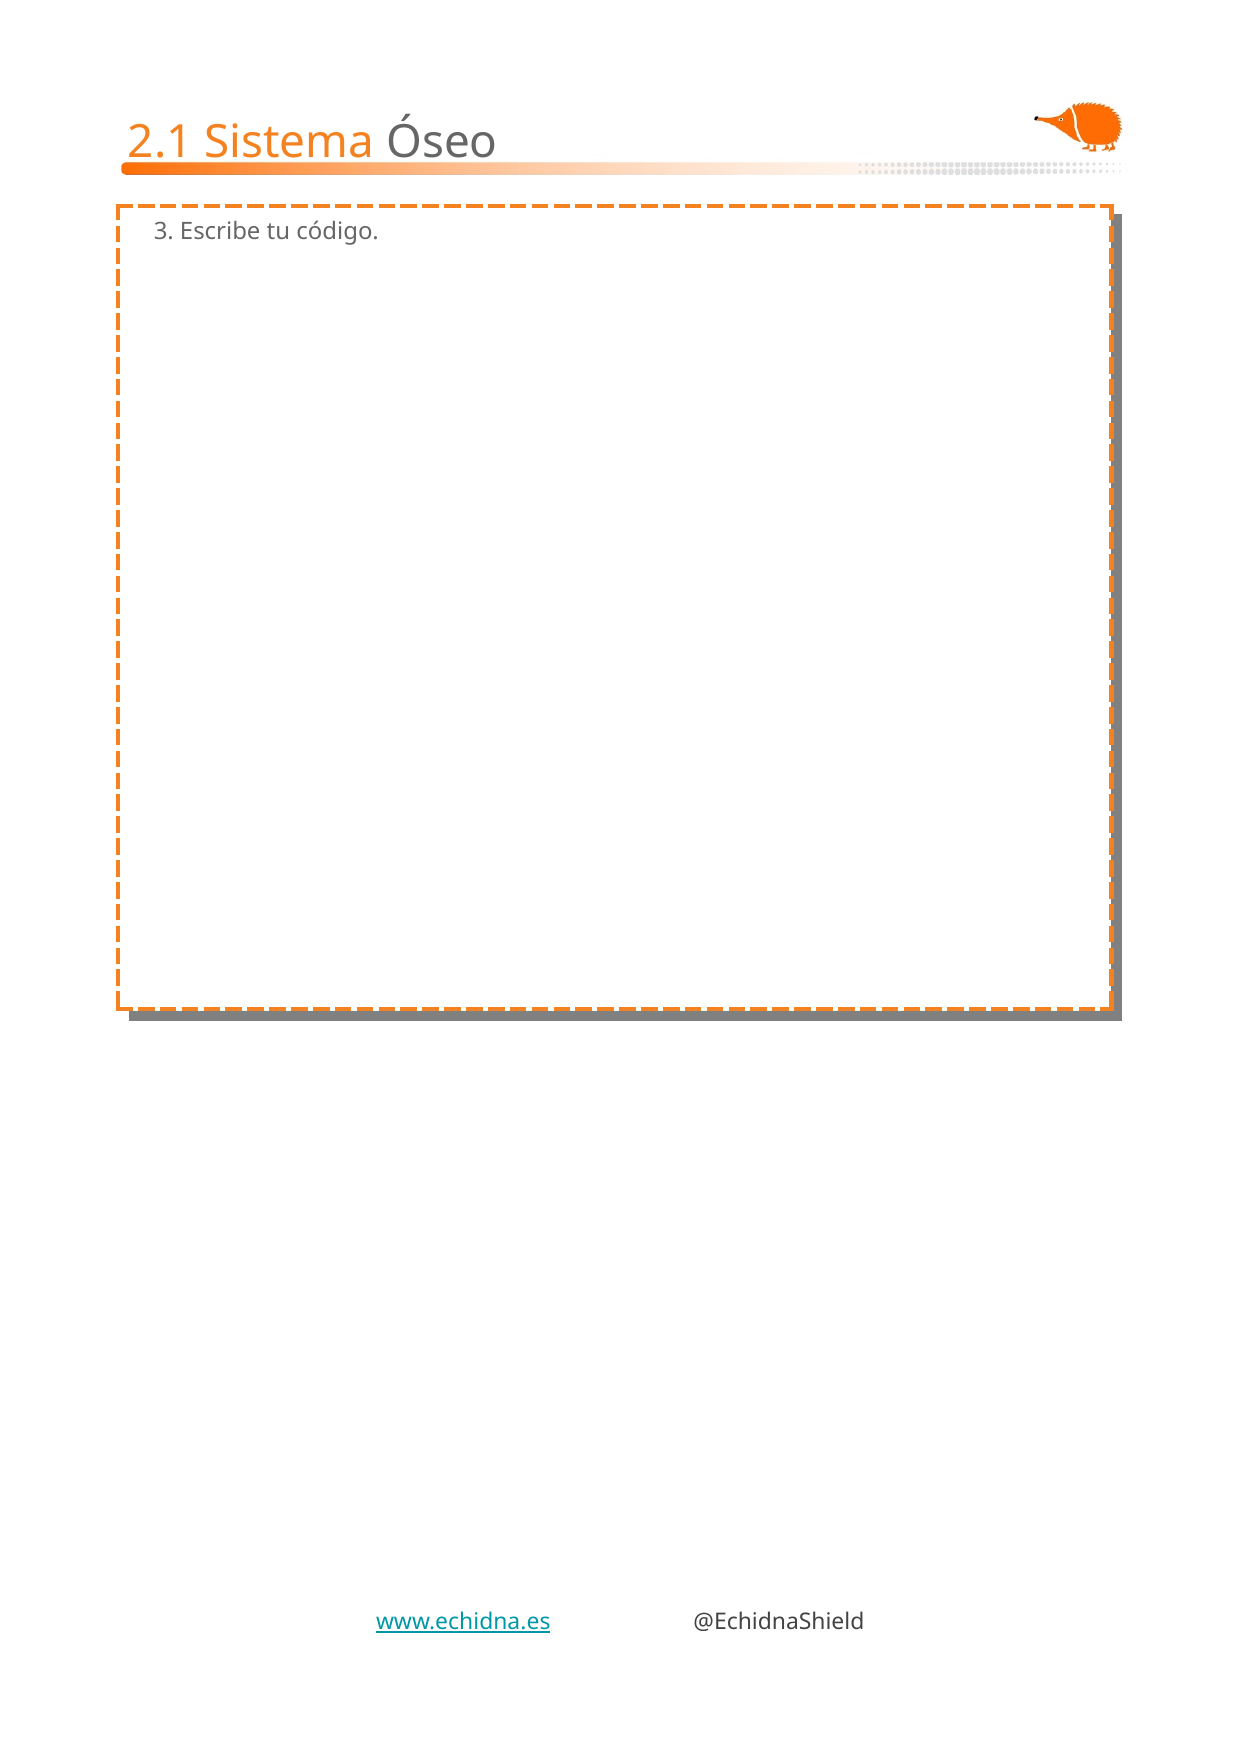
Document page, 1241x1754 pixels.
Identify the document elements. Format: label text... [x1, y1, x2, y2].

table_header 3. Escribe tu código. [118, 204, 1111, 1007]
picture [118, 88, 1129, 95]
